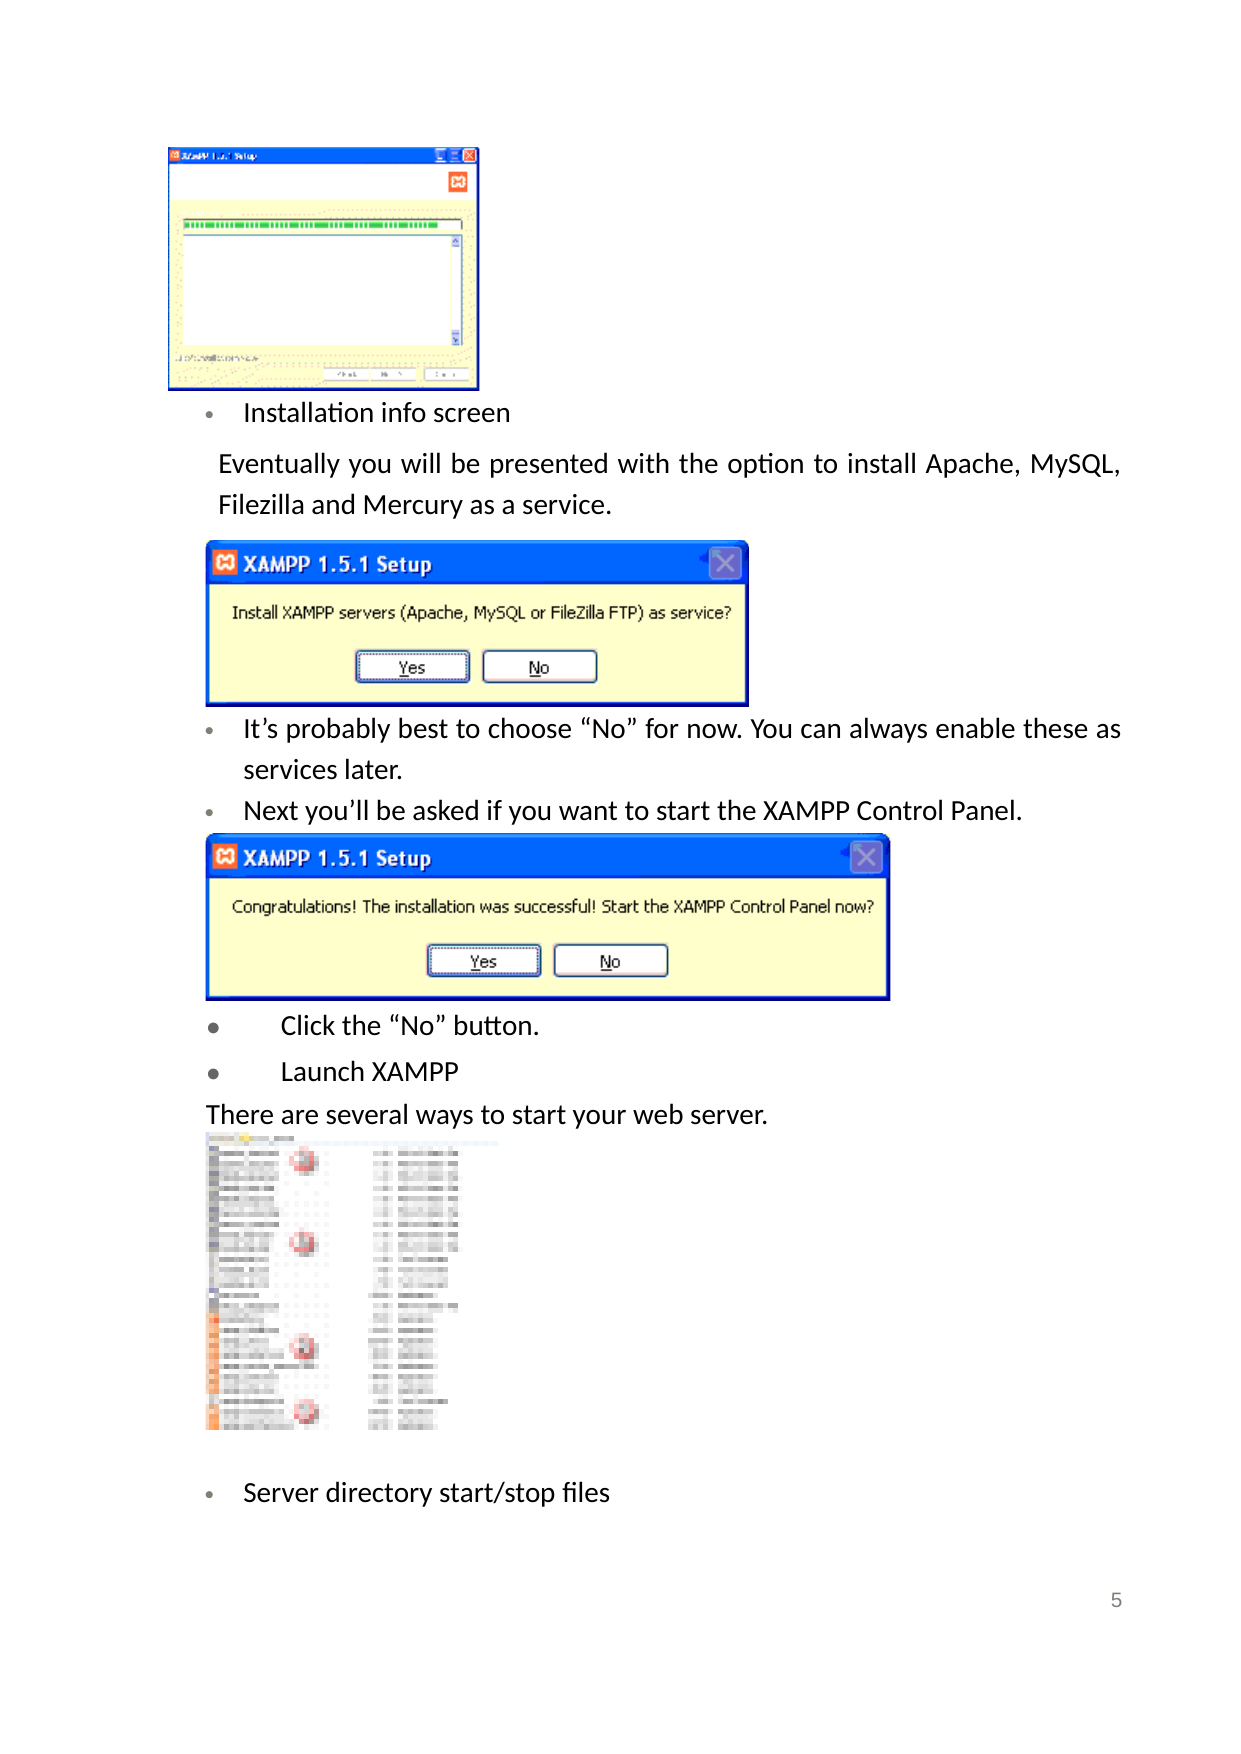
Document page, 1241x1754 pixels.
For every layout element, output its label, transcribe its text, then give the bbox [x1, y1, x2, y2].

list Click the “No” button. [206, 1007, 1122, 1042]
list It’s probably best to choose “No” for now. You can always enable these as services later. [206, 710, 1122, 787]
list Installation info screen [206, 394, 1122, 430]
text There are several ways to start your web server. [181, 1096, 1122, 1132]
text Eventually you will be presented with the option to install Apache, MySQL, Filezilla and Mercury as a service. [218, 446, 1122, 522]
list Launch XAMPP [206, 1053, 1122, 1089]
list Server directory start/stop files [206, 1474, 1122, 1509]
list Next you’ll be asked if you want to start the XAMPP Control Panel. [206, 792, 1122, 828]
